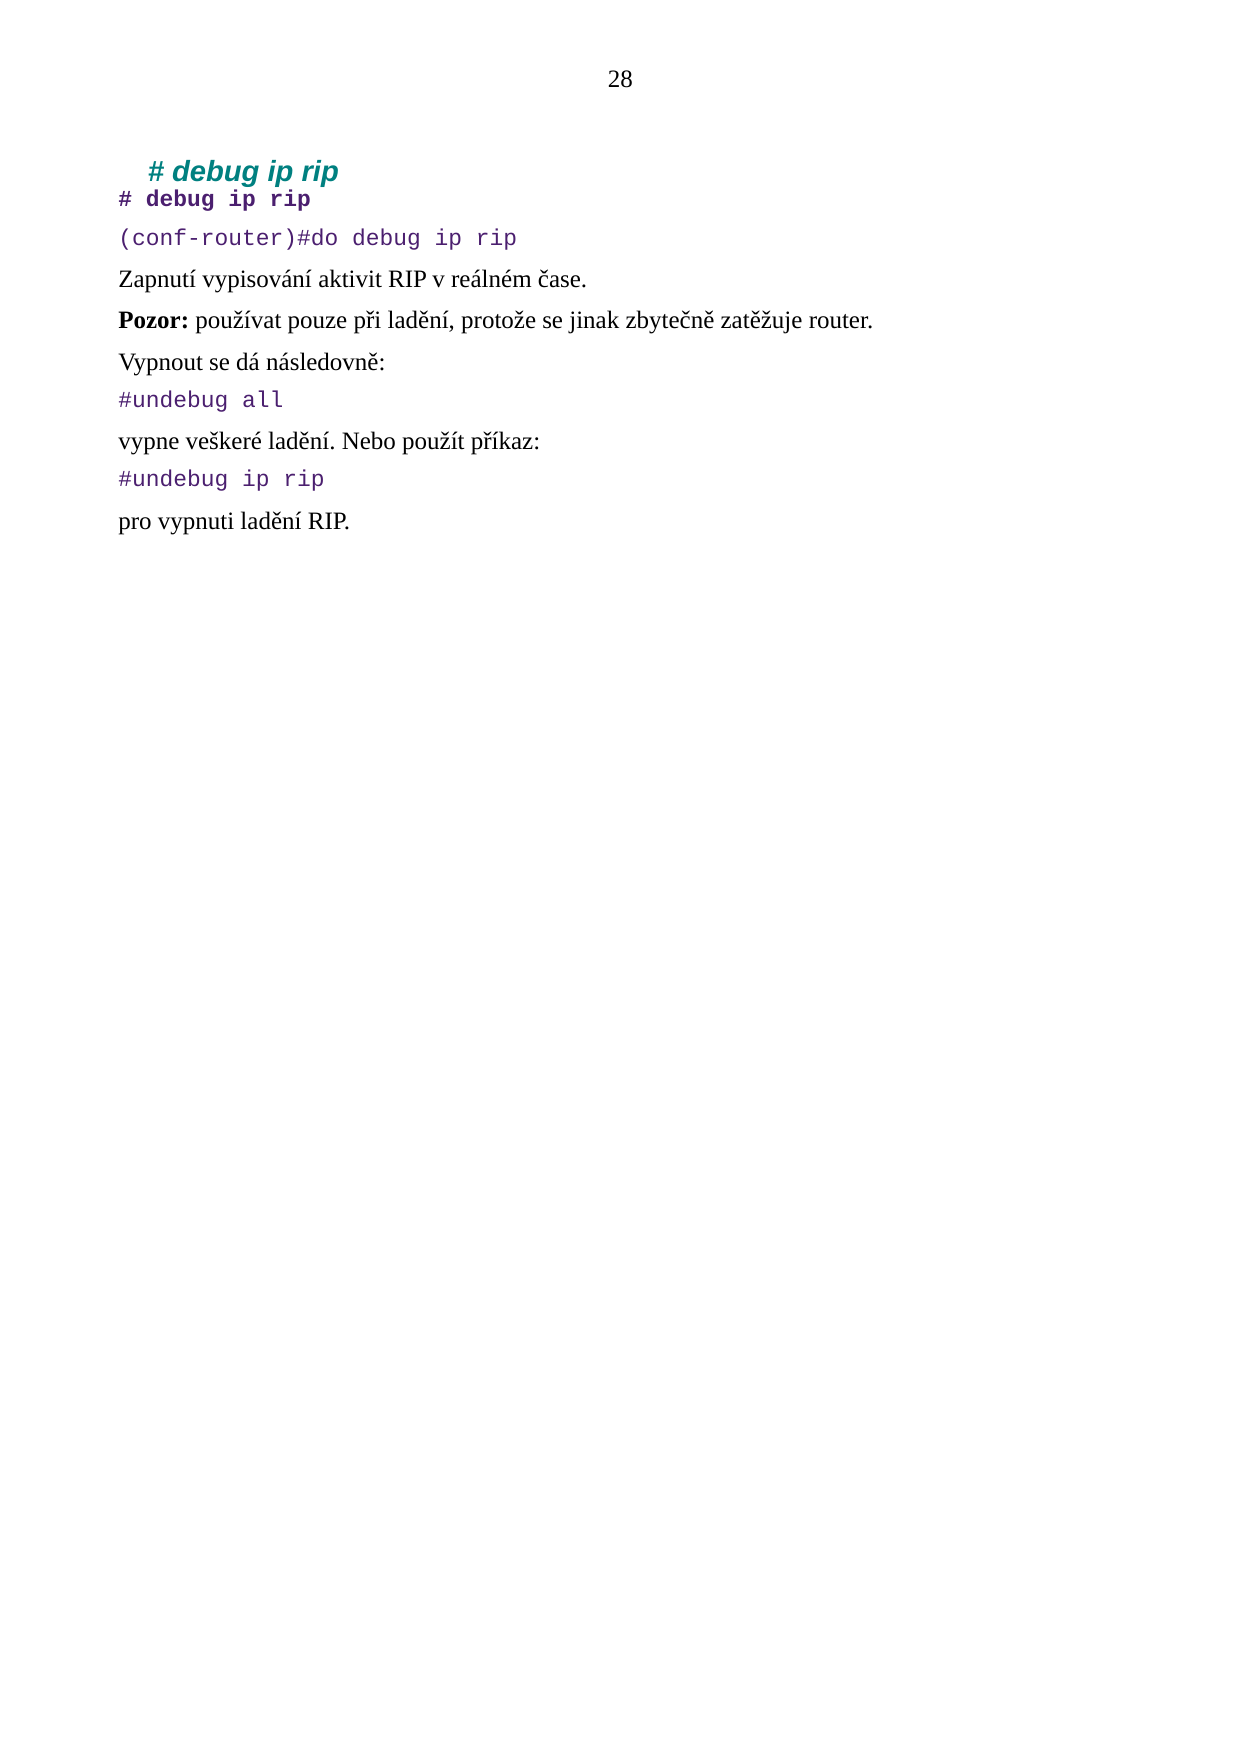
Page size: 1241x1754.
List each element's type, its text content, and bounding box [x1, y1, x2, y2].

text Pozor: používat pouze při ladění, protože se jinak zbytečně zatěžuje router. [118, 306, 1122, 334]
subtitle # debug ip rip [148, 154, 1122, 187]
text Vypnout se dá následovně: [118, 347, 1122, 376]
text Zapnutí vypisování aktivit RIP v reálném čase. [118, 264, 1122, 293]
text pro vypnuti ladění RIP. [118, 506, 1122, 535]
text (conf-router)#do debug ip rip [118, 226, 1122, 252]
text #undebug ip rip [118, 468, 1122, 494]
text # debug ip rip [118, 187, 1122, 213]
text vypne veškeré ladění. Nebo použít příkaz: [118, 426, 1122, 455]
text #undebug all [118, 388, 1122, 414]
